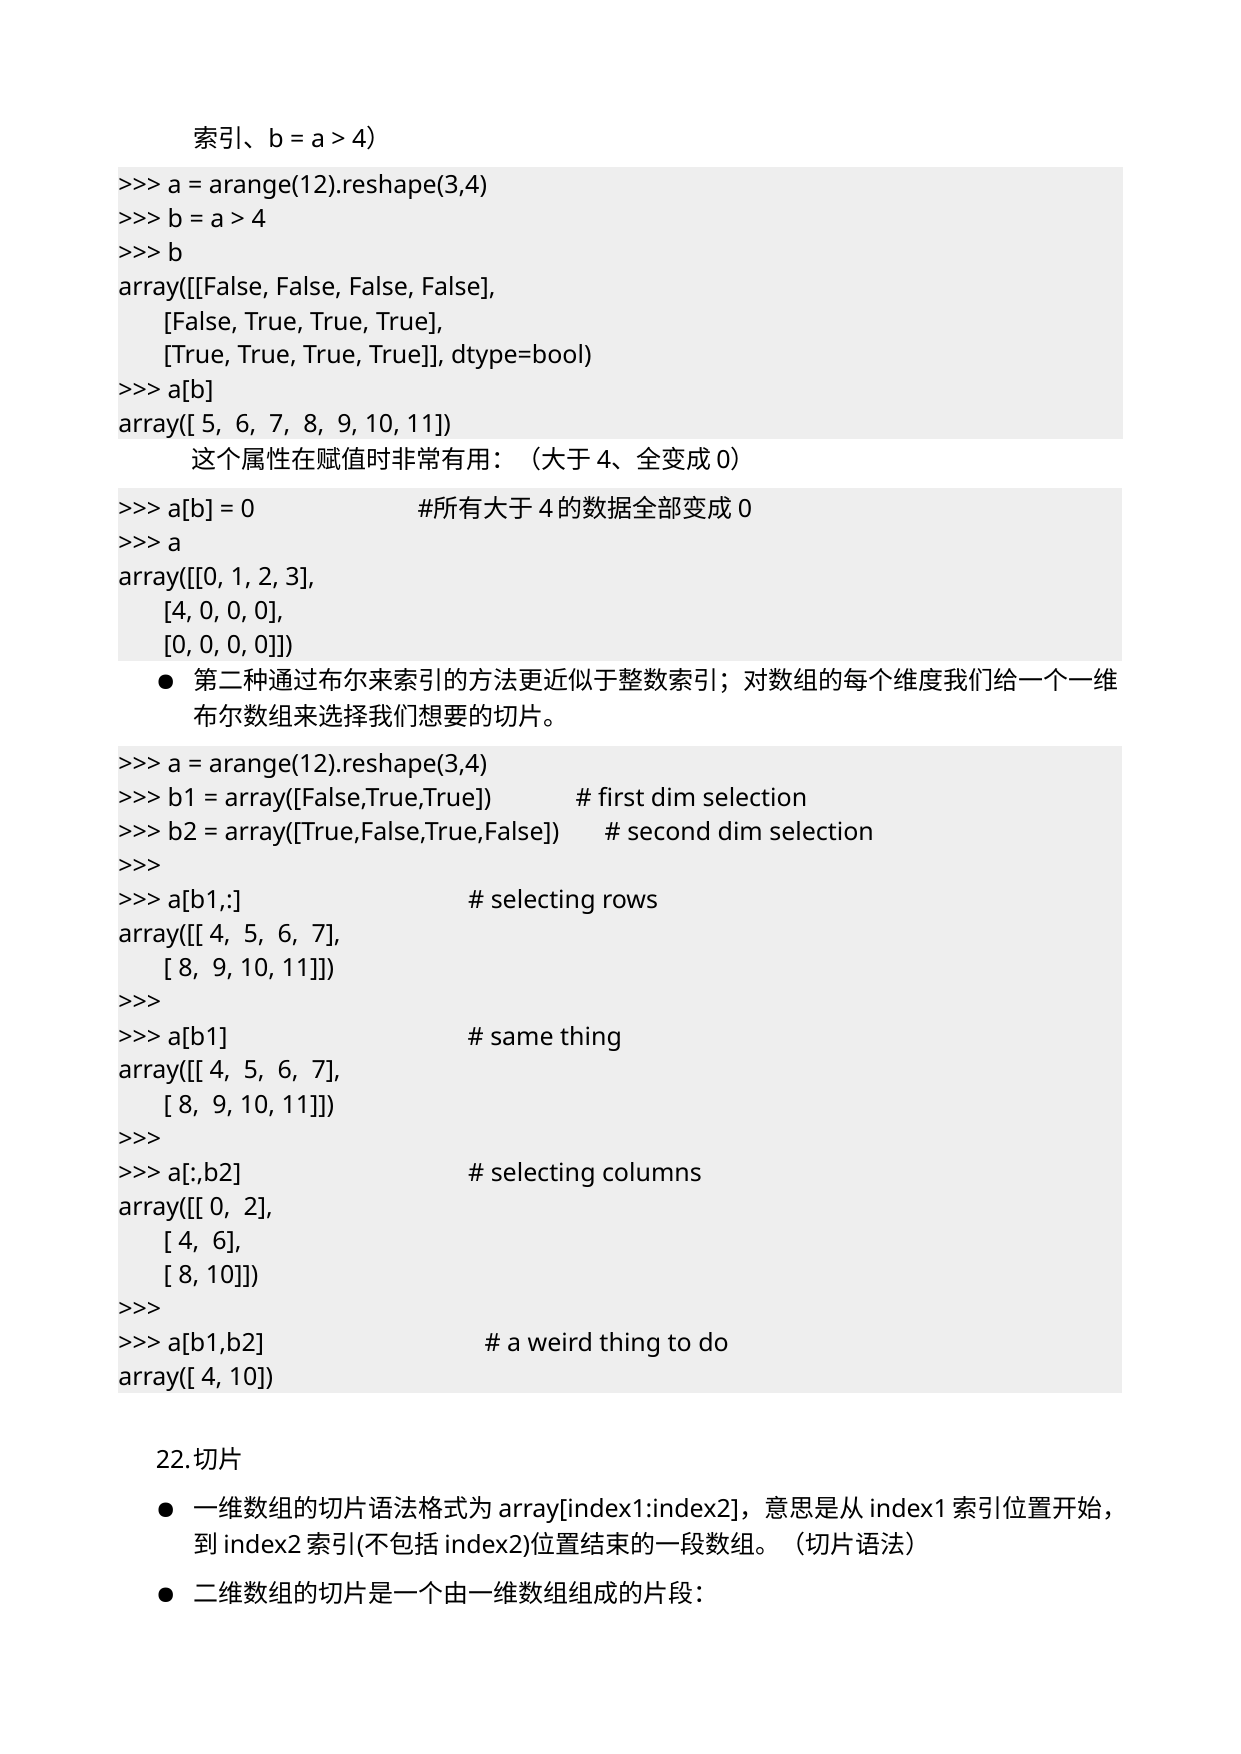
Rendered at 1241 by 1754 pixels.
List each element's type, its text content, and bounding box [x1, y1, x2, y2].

list 一维数组的切片语法格式为array[index1:index2]，意思是从index1索引位置开始，到index2索引(不包括index2)位置结束的一段数组。（切片语法） [156, 1488, 1122, 1561]
table_header >>> a = arange(12).reshape(3,4) >>> b = a > 4 >>> b array([[False, False, False, False], [False, True, True, True], [True, True, True, True]], dtype=bool) >>> a[b] array([ 5, 6, 7, 8, 9, 10, 11]) [118, 167, 1123, 439]
list 切片 [156, 1439, 1122, 1476]
list 二维数组的切片是一个由一维数组组成的片段： [156, 1573, 1122, 1609]
list 第二种通过布尔来索引的方法更近似于整数索引；对数组的每个维度我们给一个一维布尔数组来选择我们想要的切片。 [156, 661, 1122, 733]
table_header >>> a[b] = 0 #所有大于4的数据全部变成0 >>> a array([[0, 1, 2, 3], [4, 0, 0, 0], [0, 0, 0, 0]]) [118, 488, 1122, 661]
list 索引、b = a > 4） [156, 118, 1122, 154]
table_header >>> a = arange(12).reshape(3,4) >>> b1 = array([False,True,True]) # first dim selection >>> b2 = array([True,False,True,False]) # second dim selection >>> >>> a[b1,:] # selecting rows array([[ 4, 5, 6, 7], [ 8, 9, 10, 11]]) >>> >>> a[b1] # same thing array([[ 4, 5, 6, 7], [ 8, 9, 10, 11]]) >>> >>> a[:,b2] # selecting columns array([[ 0, 2], [ 4, 6], [ 8, 10]]) >>> >>> a[b1,b2] # a weird thing to do array([ 4, 10]) [118, 746, 1122, 1393]
text 这个属性在赋值时非常有用：（大于4、全变成0） [118, 439, 1122, 476]
